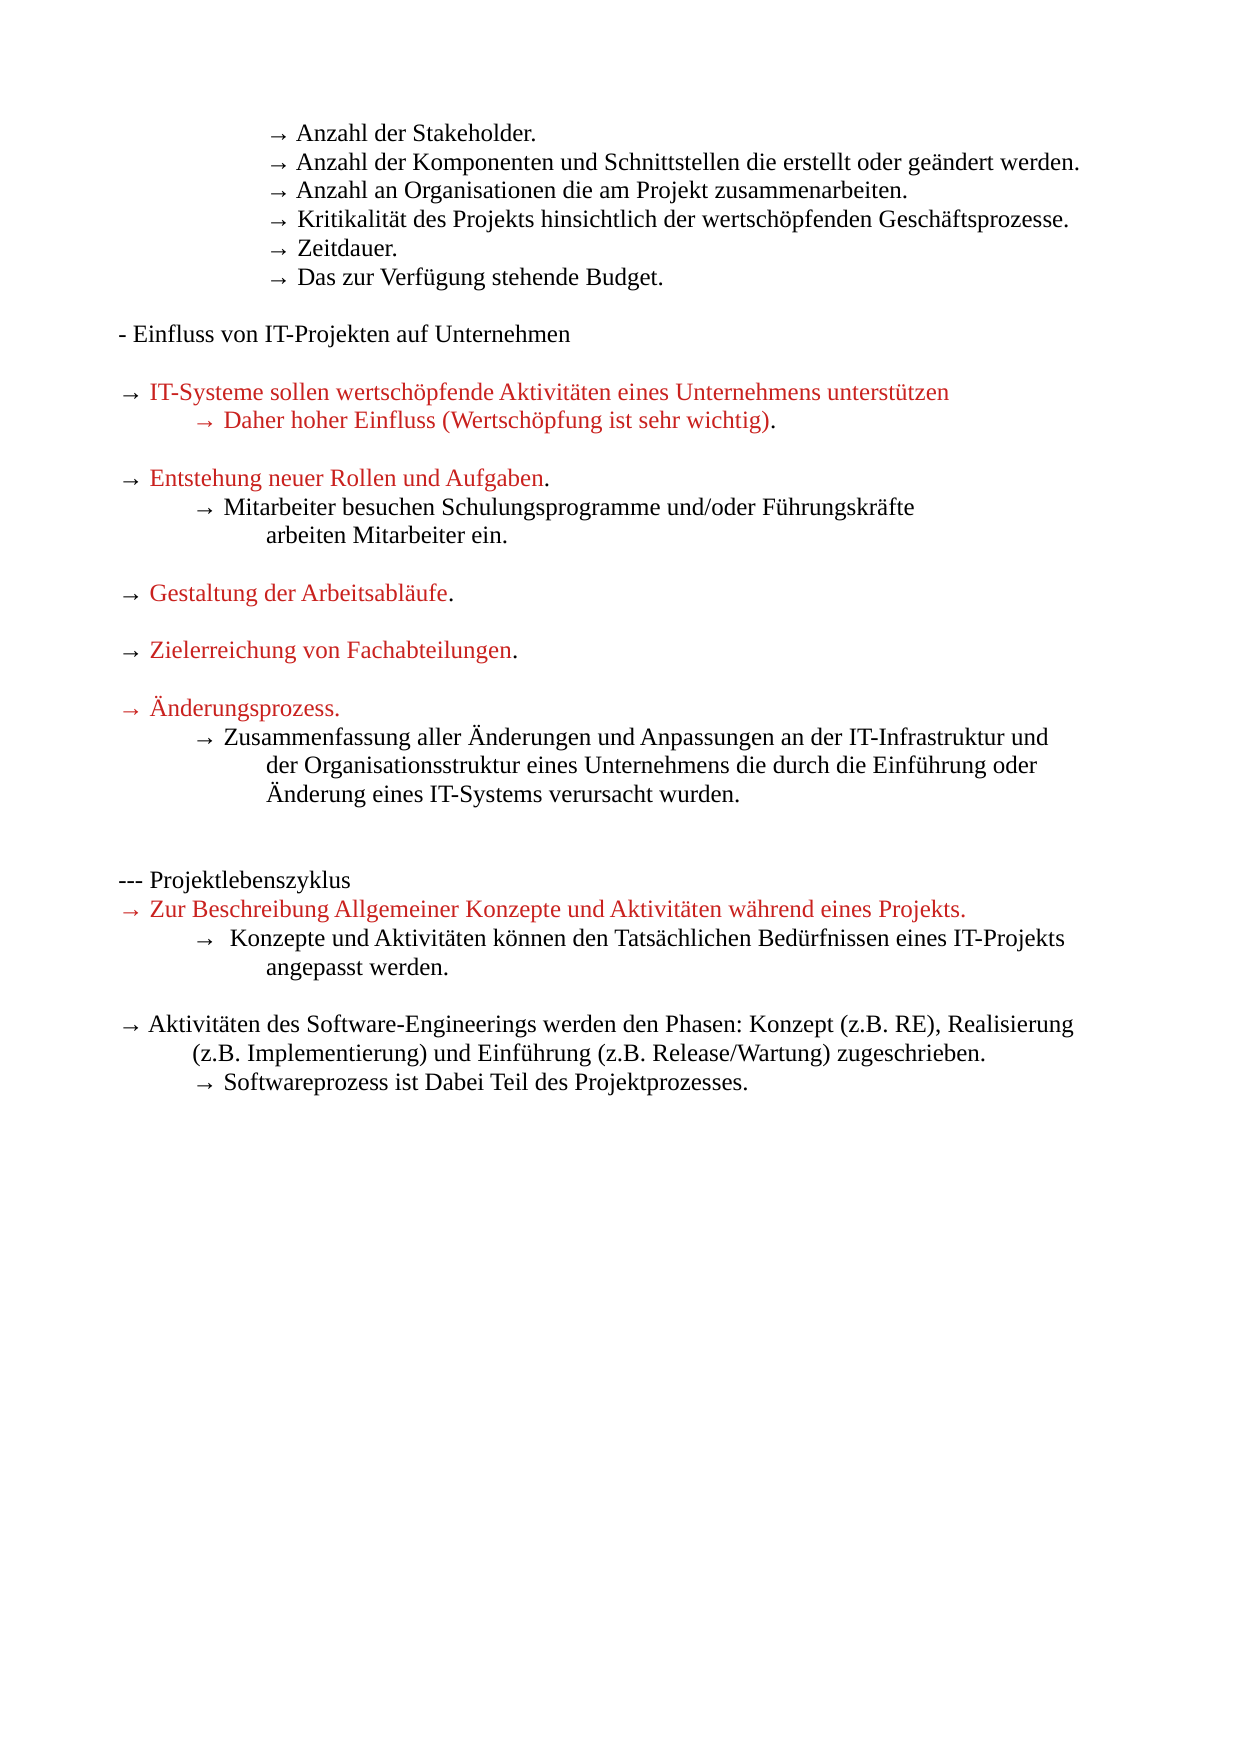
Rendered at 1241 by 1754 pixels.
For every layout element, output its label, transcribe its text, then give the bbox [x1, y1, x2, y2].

text → Zeitdauer. [118, 233, 1122, 262]
text → Das zur Verfügung stehende Budget. [118, 262, 1122, 291]
text → Zielerreichung von Fachabteilungen. [118, 636, 1122, 664]
text → Anzahl der Stakeholder. [118, 118, 1122, 147]
text Änderung eines IT-Systems verursacht wurden. [118, 779, 1122, 808]
text → IT-Systeme sollen wertschöpfende Aktivitäten eines Unternehmens unterstützen [118, 377, 1122, 406]
text arbeiten Mitarbeiter ein. [118, 521, 1122, 549]
text → Zur Beschreibung Allgemeiner Konzepte und Aktivitäten während eines Projekts. [118, 894, 1122, 923]
text → Daher hoher Einfluss (Wertschöpfung ist sehr wichtig). [118, 406, 1122, 434]
text (z.B. Implementierung) und Einführung (z.B. Release/Wartung) zugeschrieben. [118, 1038, 1122, 1067]
text --- Projektlebenszyklus [118, 866, 1122, 894]
text → Zusammenfassung aller Änderungen und Anpassungen an der IT-Infrastruktur und [118, 722, 1122, 751]
text → Konzepte und Aktivitäten können den Tatsächlichen Bedürfnissen eines IT-Projekts angepasst werden. [118, 923, 1122, 981]
text → Anzahl der Komponenten und Schnittstellen die erstellt oder geändert werden. [118, 147, 1122, 176]
text → Entstehung neuer Rollen und Aufgaben. [118, 463, 1122, 492]
text → Änderungsprozess. [118, 693, 1122, 722]
text → Aktivitäten des Software-Engineerings werden den Phasen: Konzept (z.B. RE), Realisierung [118, 1009, 1122, 1038]
text → Softwareprozess ist Dabei Teil des Projektprozesses. [118, 1067, 1122, 1096]
text der Organisationsstruktur eines Unternehmens die durch die Einführung oder [118, 751, 1122, 779]
text - Einfluss von IT-Projekten auf Unternehmen [118, 319, 1122, 348]
text → Anzahl an Organisationen die am Projekt zusammenarbeiten. [118, 176, 1122, 204]
text → Mitarbeiter besuchen Schulungsprogramme und/oder Führungskräfte [118, 492, 1122, 521]
text → Kritikalität des Projekts hinsichtlich der wertschöpfenden Geschäftsprozesse. [118, 204, 1122, 233]
text → Gestaltung der Arbeitsabläufe. [118, 578, 1122, 607]
